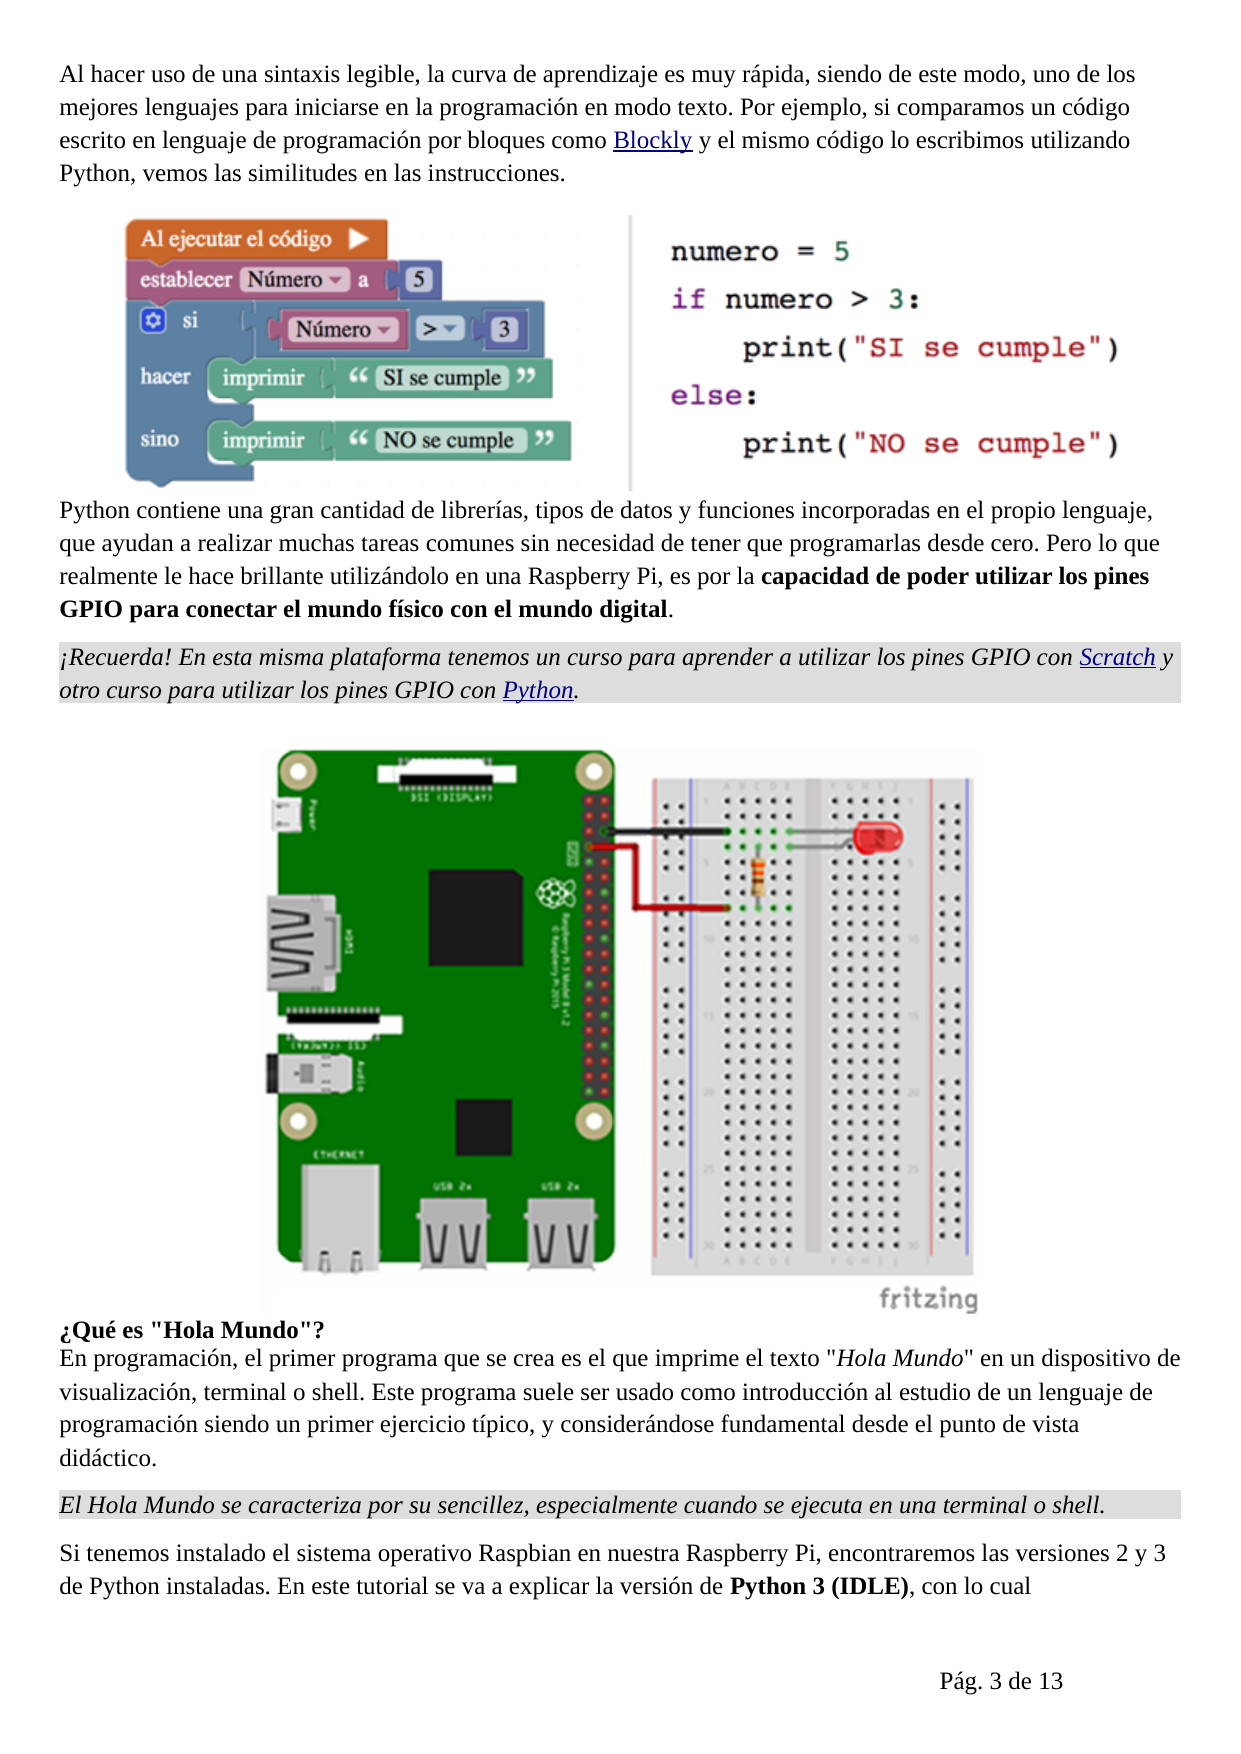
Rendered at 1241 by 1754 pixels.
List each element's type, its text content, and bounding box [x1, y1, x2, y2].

text El Hola Mundo se caracteriza por su sencillez, especialmente cuando se ejecuta en una terminal o shell. [59, 1490, 1181, 1519]
text En programación, el primer programa que se crea es el que imprime el texto "Hola Mundo" en un dispositivo de visualización, terminal o shell. Este programa suele ser usado como introducción al estudio de un lenguaje de programación siendo un primer ejercicio típico, y considerándose fundamental desde el punto de vista didáctico. [59, 1343, 1181, 1471]
text ¡Recuerda! En esta misma plataforma tenemos un curso para aprender a utilizar los pines GPIO con Scratch y otro curso para utilizar los pines GPIO con Python. [59, 642, 1181, 703]
picture [260, 746, 981, 1315]
picture [120, 215, 1121, 491]
text Si tenemos instalado el sistema operativo Raspbian en nuestra Raspberry Pi, encontraremos las versiones 2 y 3 de Python instaladas. En este tutorial se va a explicar la versión de Python 3 (IDLE), con lo cual [59, 1538, 1181, 1599]
text Al hacer uso de una sintaxis legible, la curva de aprendizaje es muy rápida, siendo de este modo, uno de los mejores lenguajes para iniciarse en la programación en modo texto. Por ejemplo, si comparamos un código escrito en lenguaje de programación por bloques como Blockly y el mismo código lo escribimos utilizando Python, vemos las similitudes en las instrucciones. [59, 59, 1181, 187]
subtitle ¿Qué es "Hola Mundo"? [59, 722, 1181, 1343]
text Python contiene una gran cantidad de librerías, tipos de datos y funciones incorporadas en el propio lenguaje, que ayudan a realizar muchas tareas comunes sin necesidad de tener que programarlas desde cero. Pero lo que realmente le hace brillante utilizándolo en una Raspberry Pi, es por la capacidad de poder utilizar los pines GPIO para conectar el mundo físico con el mundo digital. [59, 206, 1181, 623]
